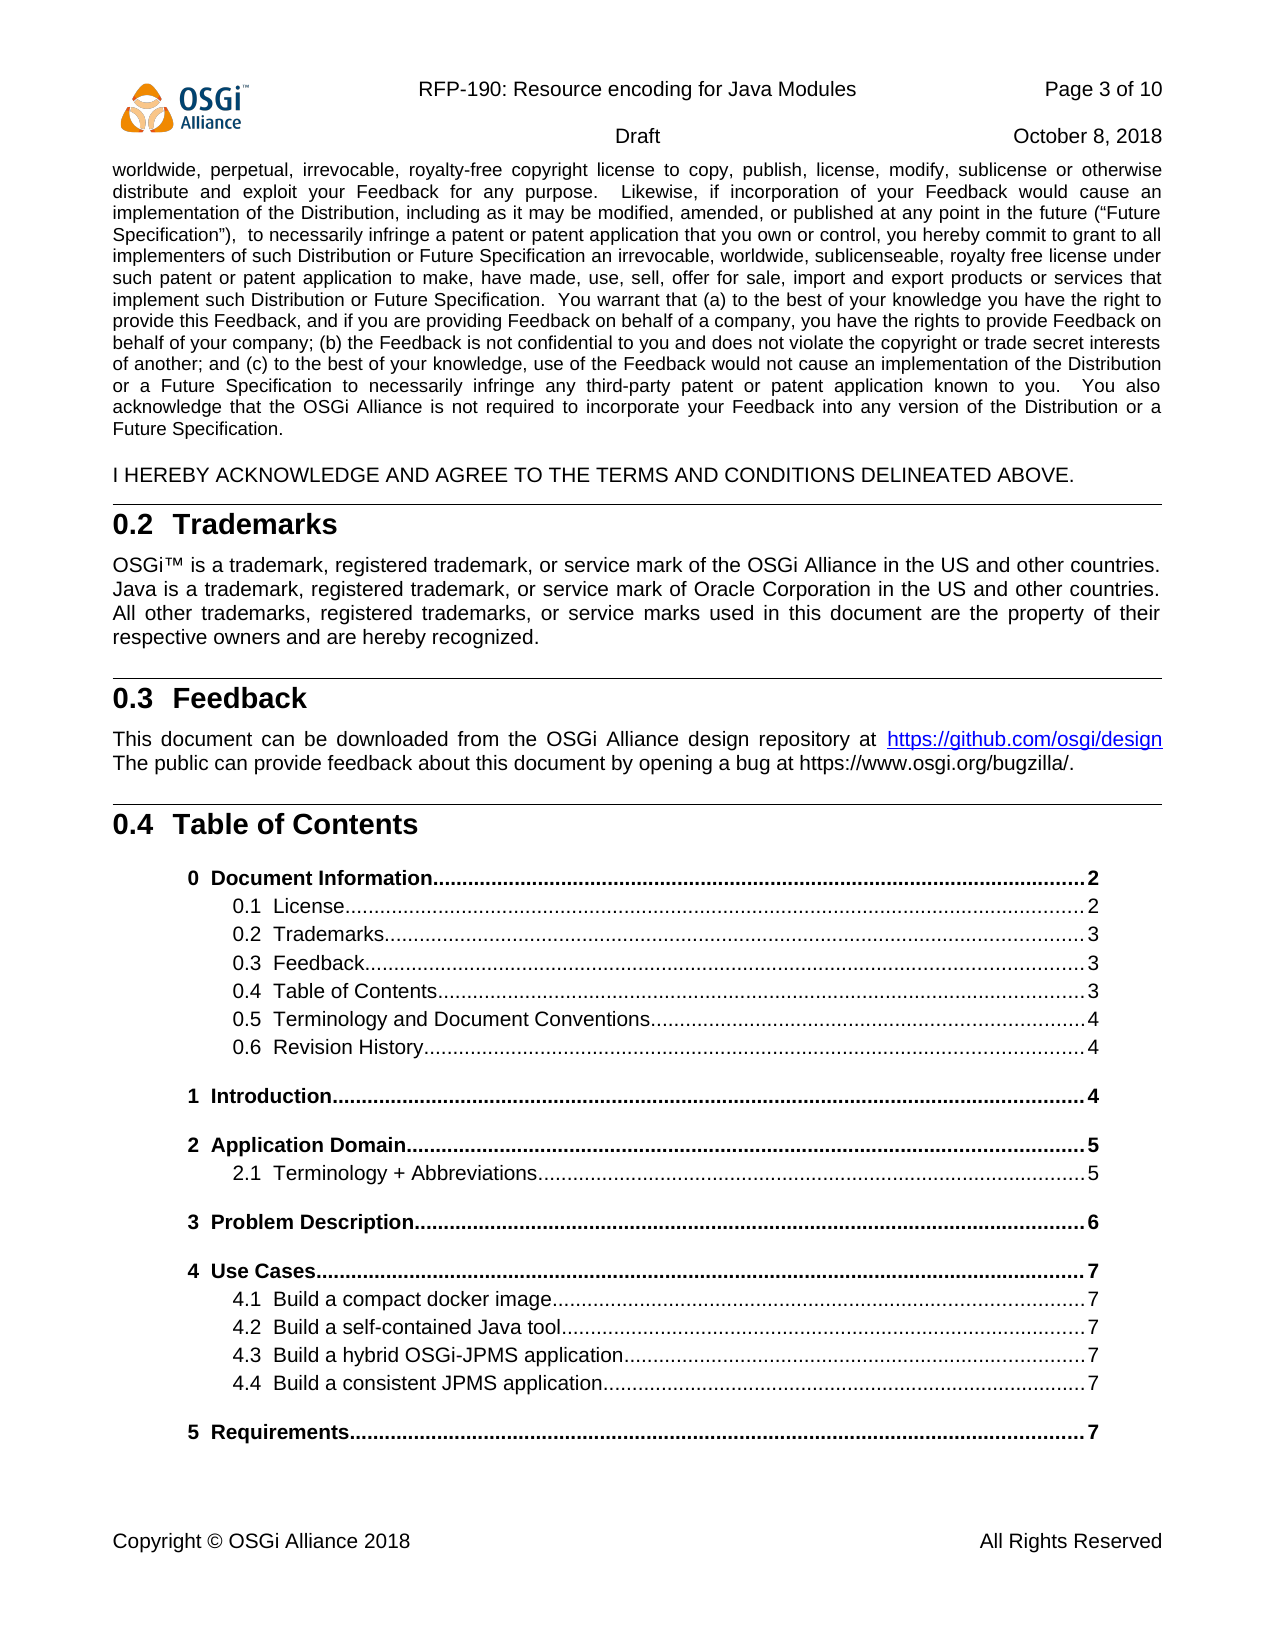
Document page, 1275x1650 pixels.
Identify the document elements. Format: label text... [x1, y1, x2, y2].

text 4.3 Build a hybrid OSGi-JPMS application 7 [232, 1343, 1162, 1367]
subtitle Feedback [112, 679, 1162, 715]
text OSGi™ is a trademark, registered trademark, or service mark of the OSGi Alliance in the US and other countries. Java is a trademark, registered trademark, or service mark of Oracle Corporation in the US and other countries. All other trademarks, registered trademarks, or service marks used in this document are the property of their respective owners and are hereby recognized. [112, 553, 1162, 649]
text 2 Application Domain 5 [187, 1133, 1162, 1157]
text 0.6 Revision History 4 [232, 1035, 1162, 1059]
text 4.1 Build a compact docker image 7 [232, 1287, 1162, 1311]
text 2.1 Terminology + Abbreviations 5 [232, 1161, 1162, 1185]
text 4.2 Build a self-contained Java tool 7 [232, 1315, 1162, 1339]
text 0 Document Information 2 [187, 866, 1162, 890]
text 4.4 Build a consistent JPMS application 7 [232, 1371, 1162, 1395]
subtitle Table of Contents [112, 805, 1162, 841]
text 4 Use Cases 7 [187, 1259, 1162, 1283]
text 3 Problem Description 6 [187, 1210, 1162, 1234]
text 0.2 Trademarks 3 [232, 922, 1162, 946]
text This document can be downloaded from the OSGi Alliance design repository at https://github.com/osgi/design The public can provide feedback about this document by opening a bug at https://www.osgi.org/bugzilla/. [112, 727, 1162, 775]
text worldwide, perpetual, irrevocable, royalty-free copyright license to copy, publish, license, modify, sublicense or otherwise distribute and exploit your Feedback for any purpose. Likewise, if incorporation of your Feedback would cause an implementation of the Distribution, including as it may be modified, amended, or published at any point in the future (“Future Specification”), to necessarily infringe a patent or patent application that you own or control, you hereby commit to grant to all implementers of such Distribution or Future Specification an irrevocable, worldwide, sublicenseable, royalty free license under such patent or patent application to make, have made, use, sell, offer for sale, import and export products or services that implement such Distribution or Future Specification. You warrant that (a) to the best of your knowledge you have the right to provide this Feedback, and if you are providing Feedback on behalf of a company, you have the rights to provide Feedback on behalf of your company; (b) the Feedback is not confidential to you and does not violate the copyright or trade secret interests of another; and (c) to the best of your knowledge, use of the Feedback would not cause an implementation of the Distribution or a Future Specification to necessarily infringe any third-party patent or patent application known to you. You also acknowledge that the OSGi Alliance is not required to incorporate your Feedback into any version of the Distribution or a Future Specification. [112, 159, 1162, 439]
text 0.3 Feedback 3 [232, 950, 1162, 974]
text 5 Requirements 7 [187, 1420, 1162, 1444]
text 1 Introduction 4 [187, 1084, 1162, 1108]
text I HEREBY ACKNOWLEDGE AND AGREE TO THE TERMS AND CONDITIONS DELINEATED ABOVE. [112, 463, 1162, 487]
text 0.5 Terminology and Document Conventions 4 [232, 1007, 1162, 1031]
text 0.1 License 2 [232, 894, 1162, 918]
subtitle Trademarks [112, 505, 1162, 541]
text 0.4 Table of Contents 3 [232, 978, 1162, 1002]
picture [113, 76, 257, 140]
